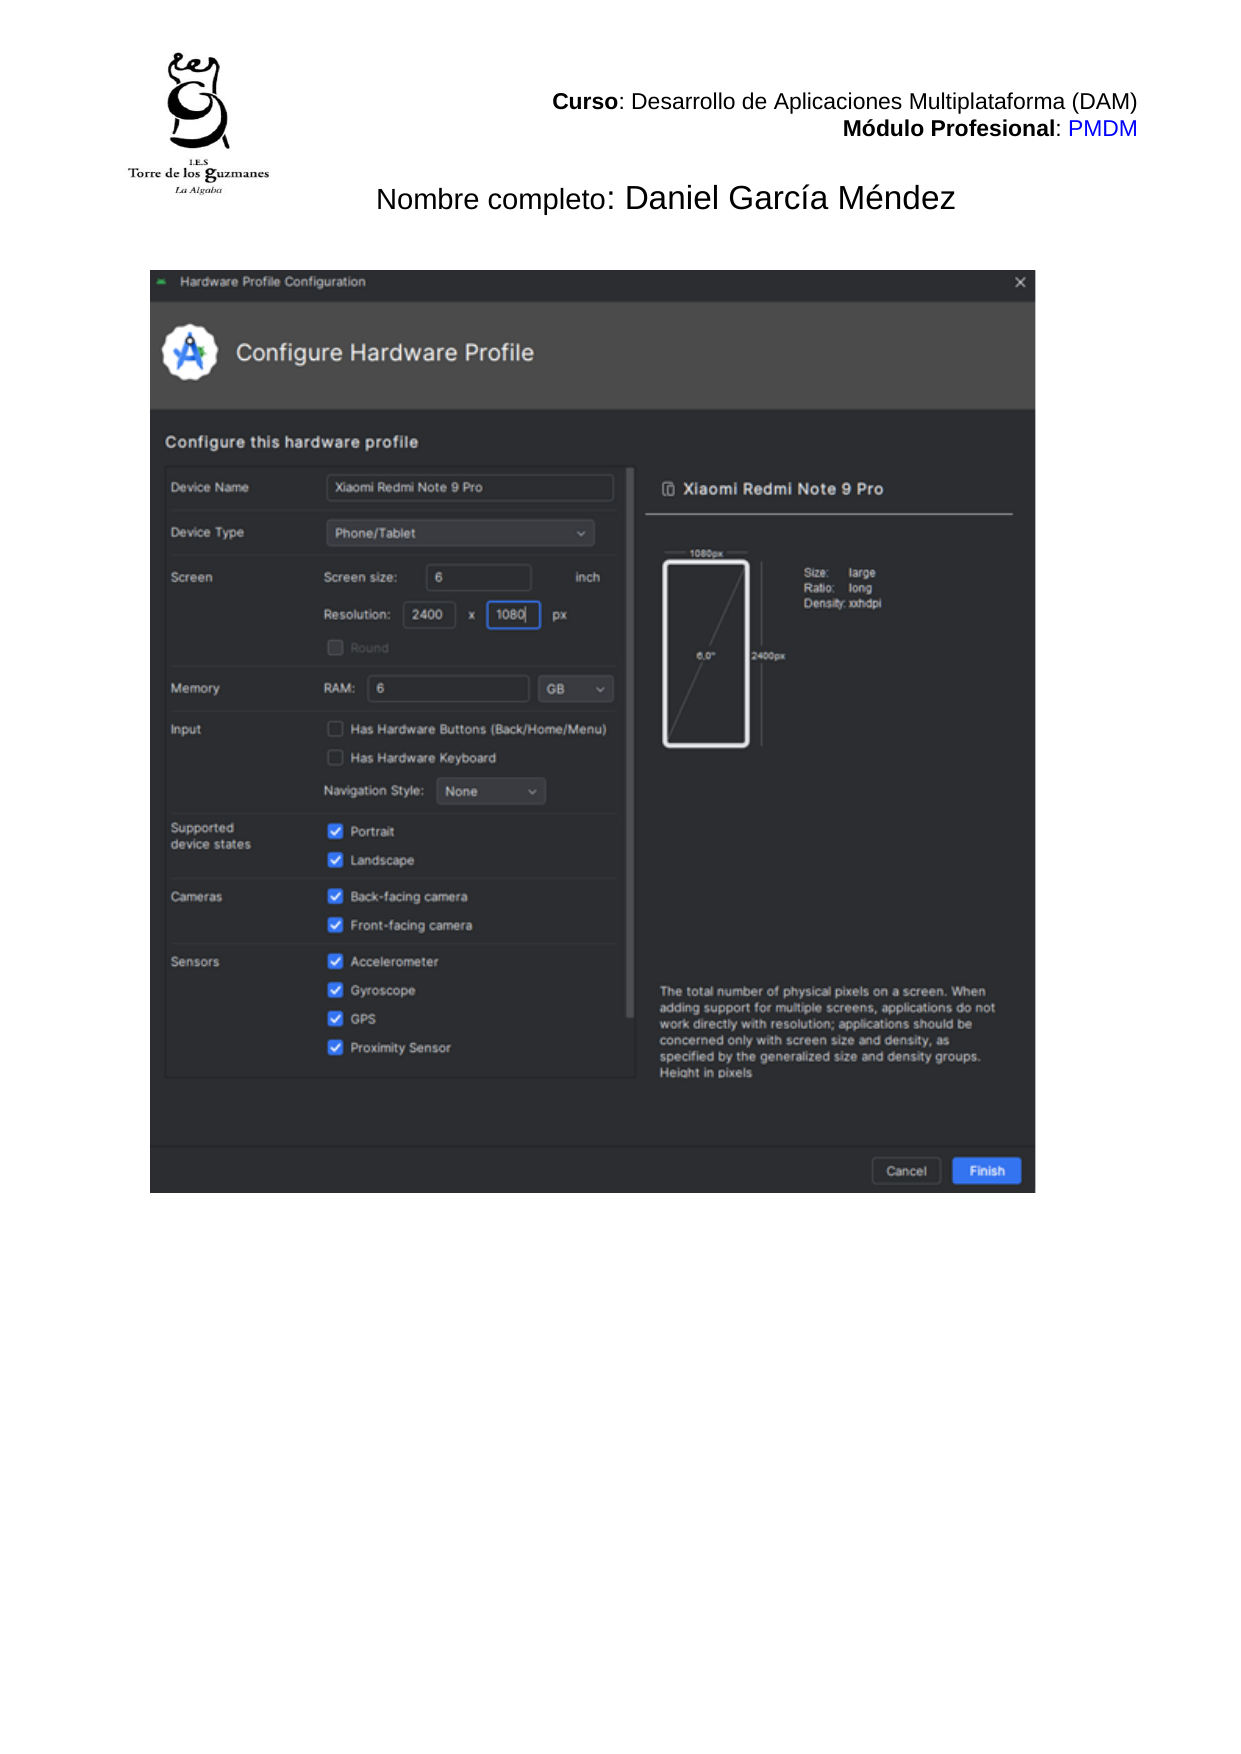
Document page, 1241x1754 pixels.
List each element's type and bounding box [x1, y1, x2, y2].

picture [118, 39, 289, 205]
picture [150, 270, 1036, 1193]
